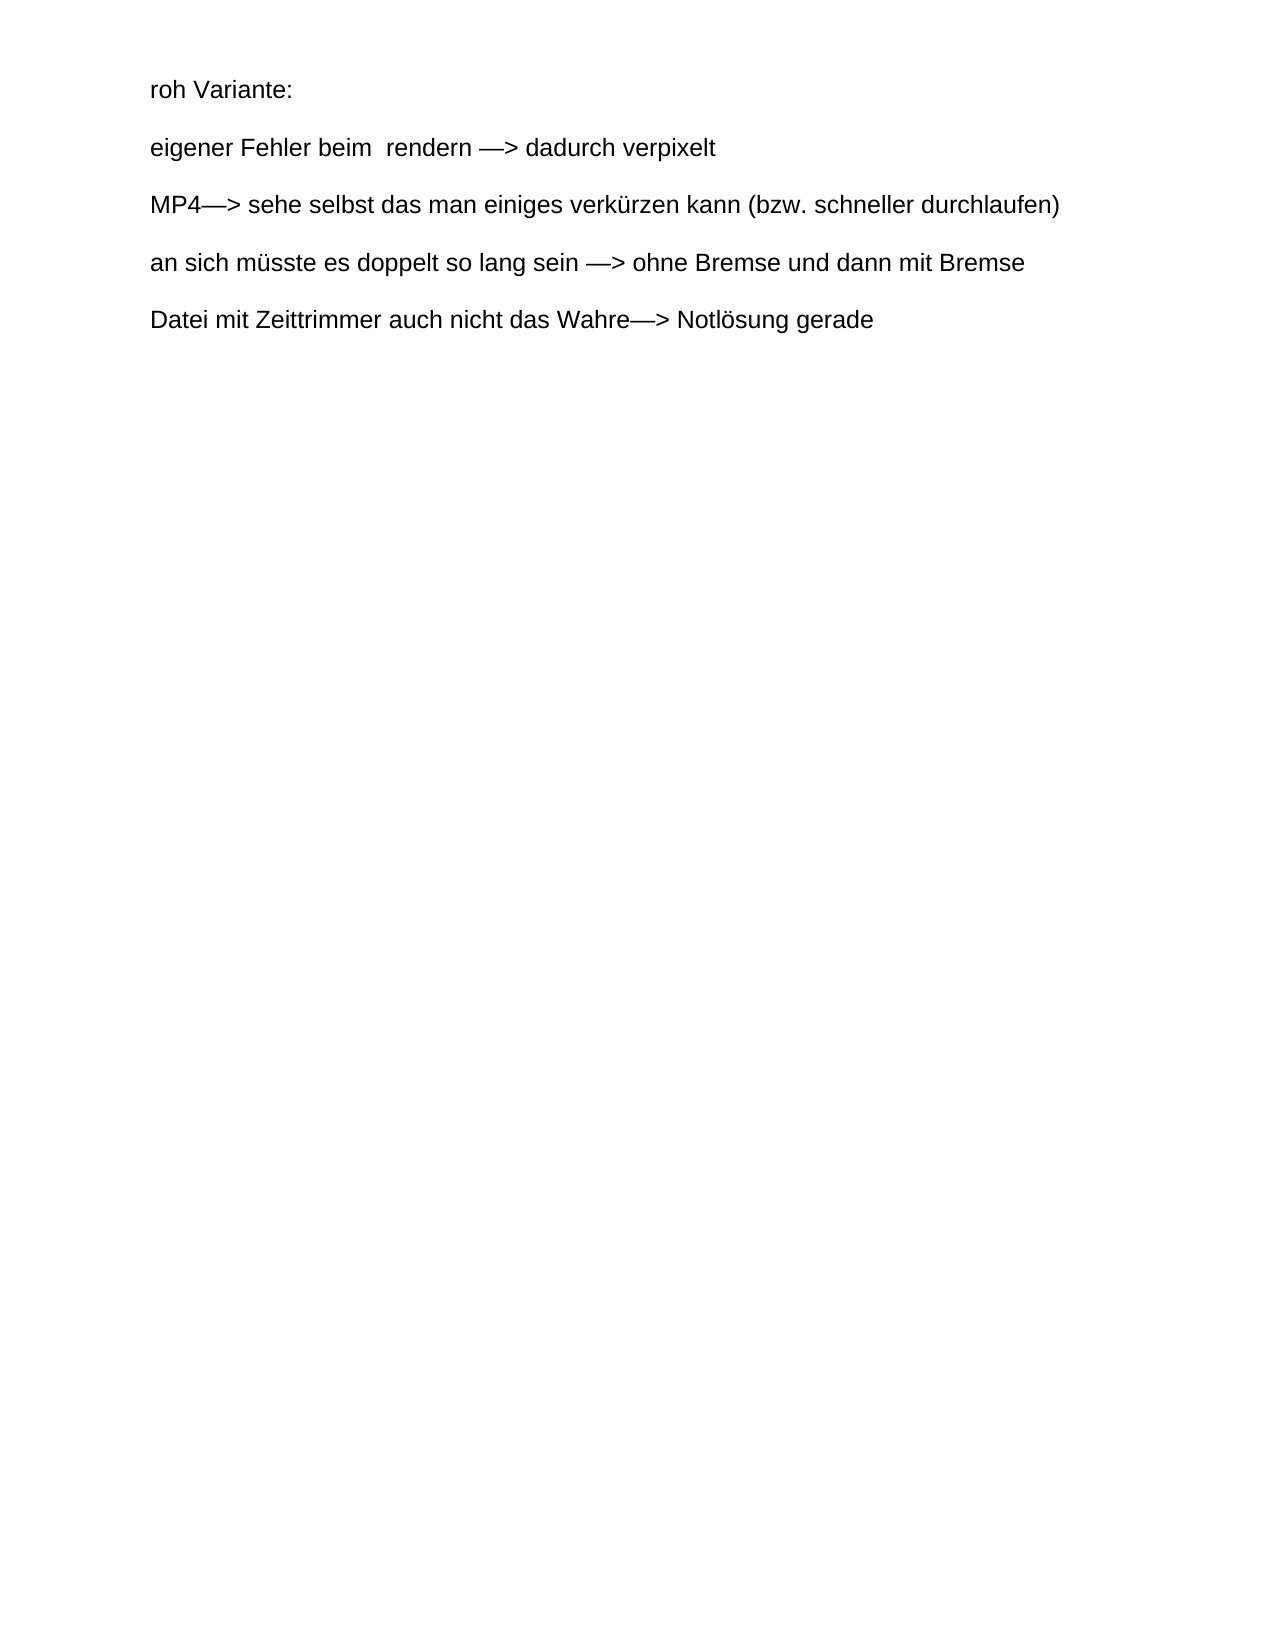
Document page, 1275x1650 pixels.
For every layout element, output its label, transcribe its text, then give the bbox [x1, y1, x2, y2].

text MP4—> sehe selbst das man einiges verkürzen kann (bzw. schneller durchlaufen) [150, 190, 1125, 219]
text Datei mit Zeittrimmer auch nicht das Wahre—> Notlösung gerade [150, 305, 1125, 334]
text an sich müsste es doppelt so lang sein —> ohne Bremse und dann mit Bremse [150, 247, 1125, 276]
text roh Variante: [150, 75, 1125, 104]
text eigener Fehler beim rendern —> dadurch verpixelt [150, 132, 1125, 161]
